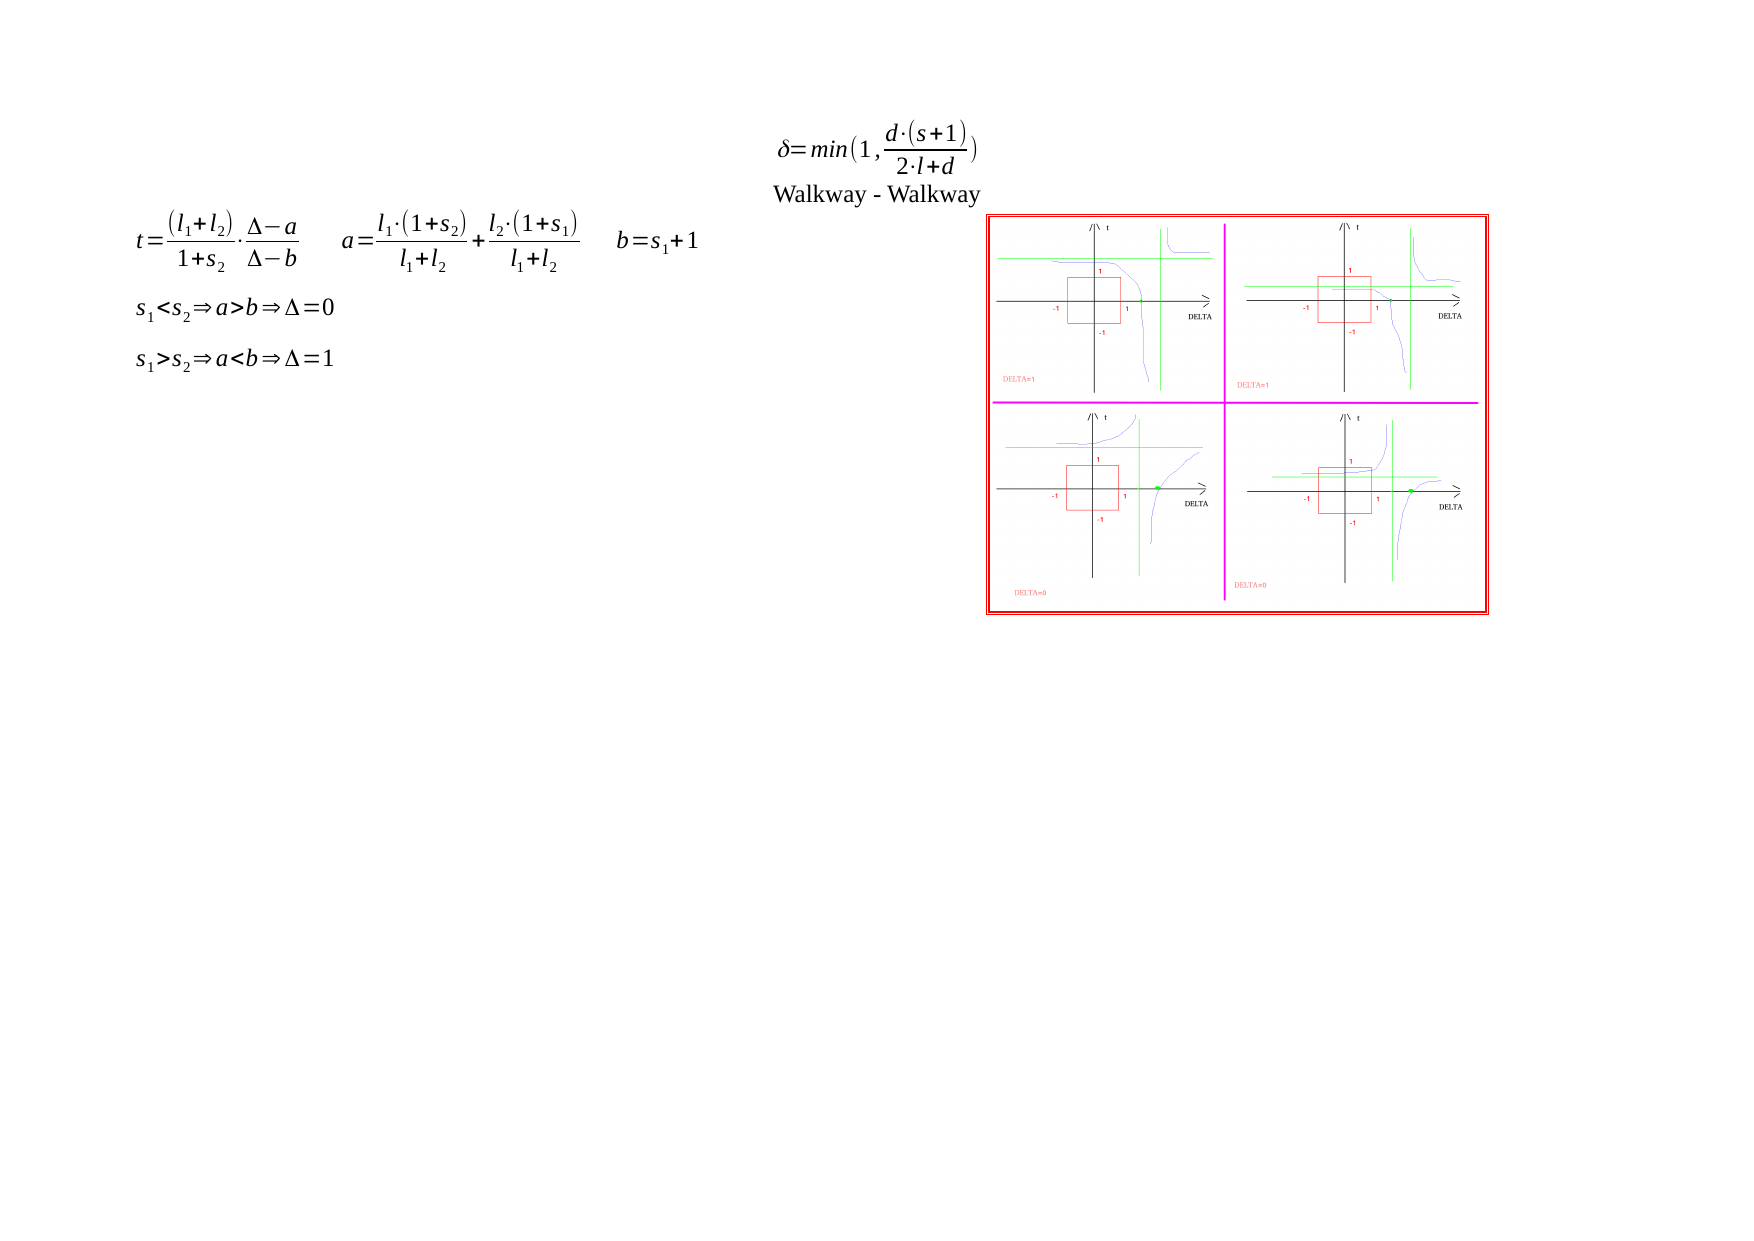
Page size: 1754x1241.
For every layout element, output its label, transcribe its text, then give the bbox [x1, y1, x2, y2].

table_cell Walkway - Walkway [118, 179, 1635, 208]
picture [992, 220, 1483, 609]
table_cell [934, 208, 1635, 643]
table_cell [118, 118, 1635, 179]
table_cell [118, 208, 934, 643]
